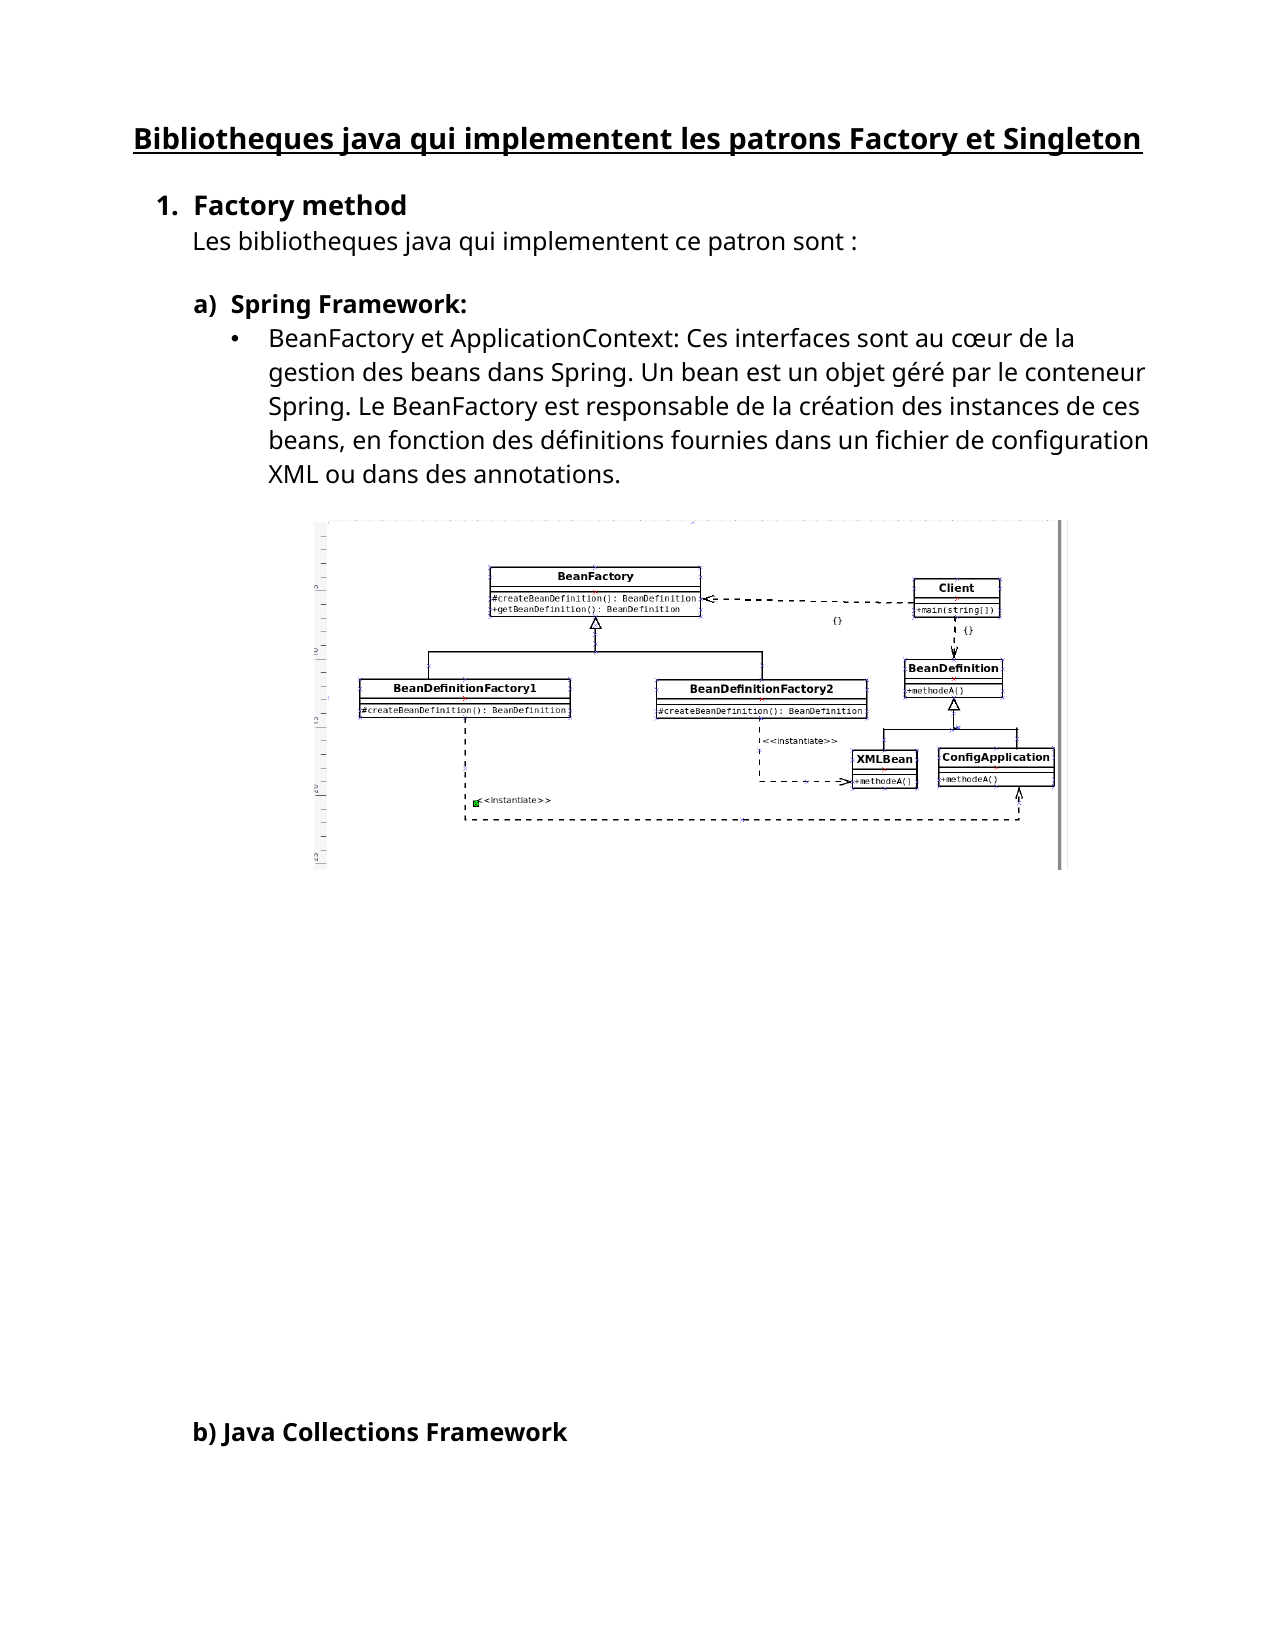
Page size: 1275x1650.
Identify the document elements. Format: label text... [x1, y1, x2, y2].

list Factory method [156, 187, 1157, 223]
text Les bibliotheques java qui implementent ce patron sont : [118, 223, 1157, 257]
list Spring Framework: [193, 286, 1157, 320]
list BeanFactory et ApplicationContext: Ces interfaces sont au cœur de la gestion des beans dans Spring. Un bean est un objet géré par le conteneur Spring. Le BeanFactory est responsable de la création des instances de ces beans, en fonction des définitions fournies dans un fichier de configuration XML ou dans des annotations. [231, 320, 1157, 491]
picture [314, 520, 1068, 870]
text b) Java Collections Framework [118, 1414, 1157, 1448]
text Bibliotheques java qui implementent les patrons Factory et Singleton [118, 118, 1157, 158]
